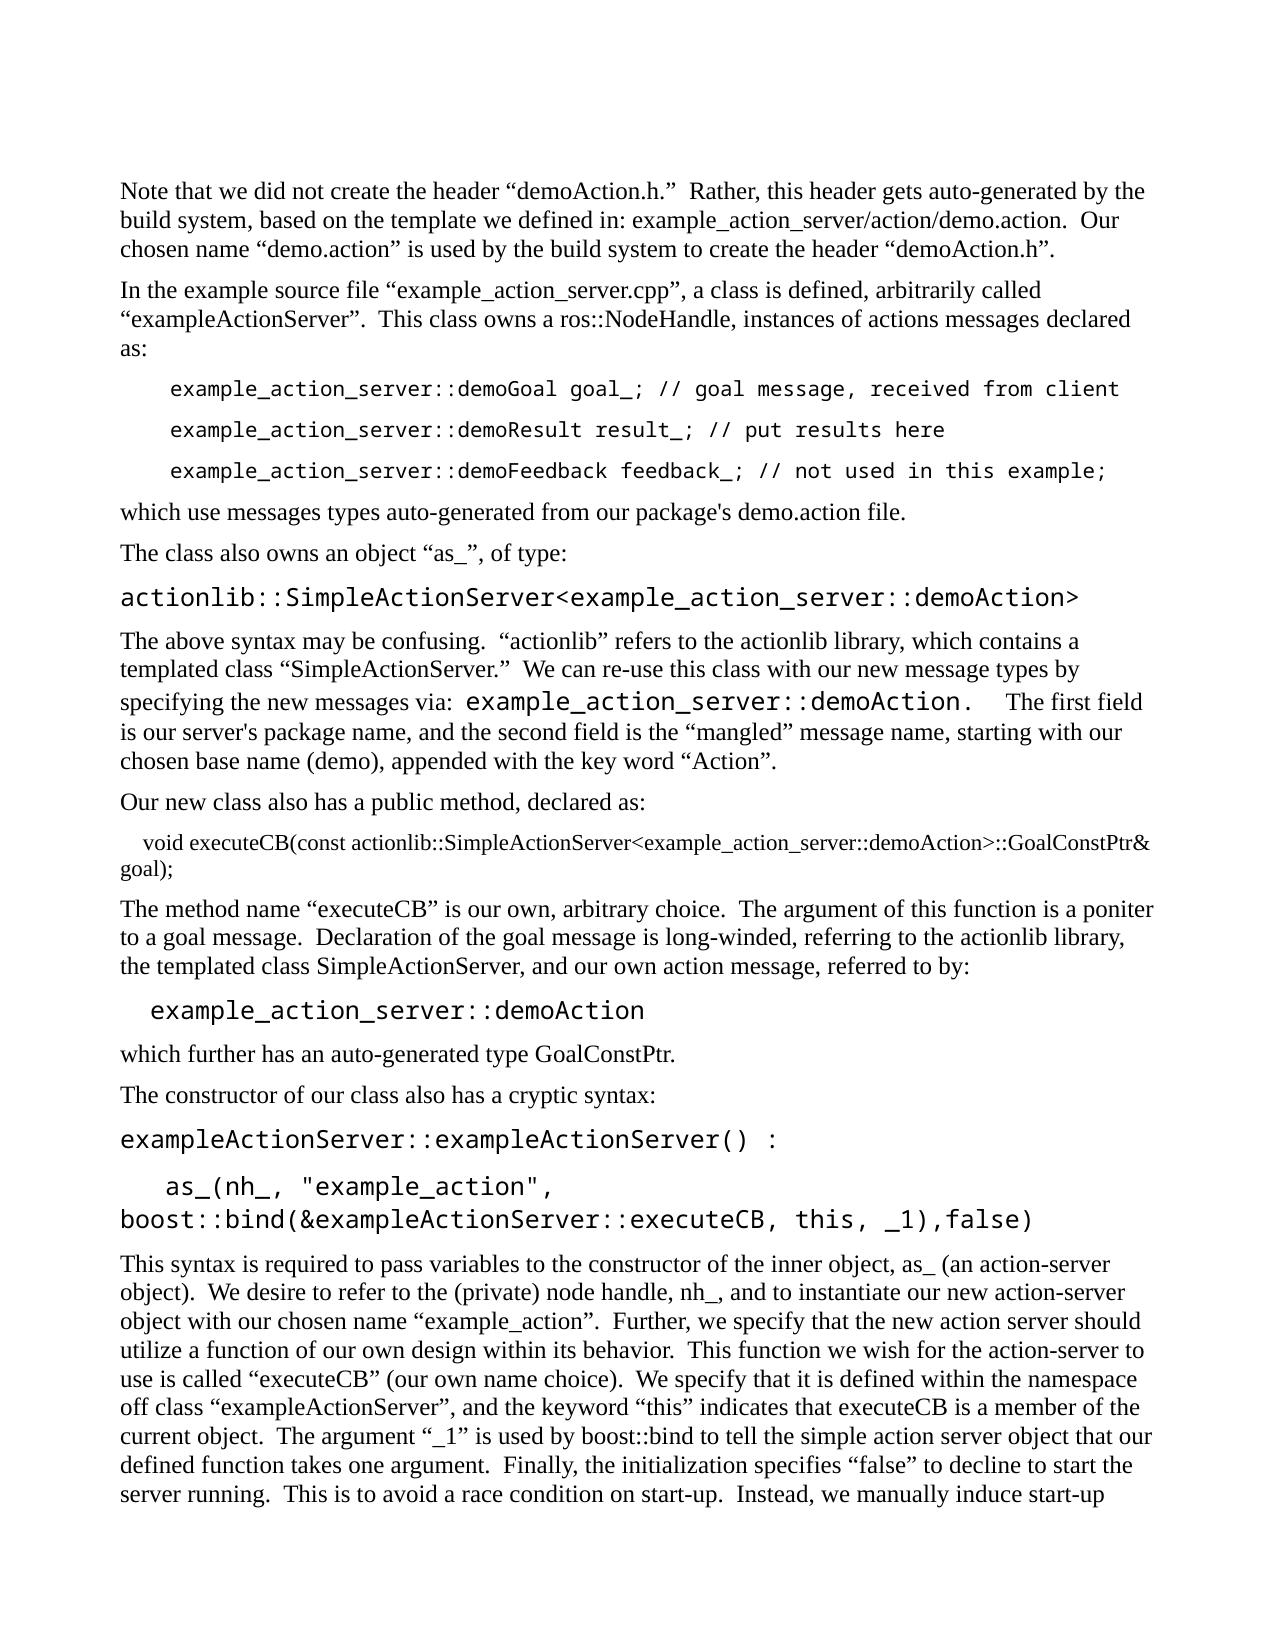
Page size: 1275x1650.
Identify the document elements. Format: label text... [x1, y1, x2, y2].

text actionlib::SimpleActionServer<example_action_server::demoAction> [120, 579, 1157, 613]
text This syntax is required to pass variables to the constructor of the inner object, as_ (an action-server object). We desire to refer to the (private) node handle, nh_, and to instantiate our new action-server object with our chosen name “example_action”. Further, we specify that the new action server should utilize a function of our own design within its behavior. This function we wish for the action-server to use is called “executeCB” (our own name choice). We specify that it is defined within the namespace off class “exampleActionServer”, and the keyword “this” indicates that executeCB is a member of the current object. The argument “_1” is used by boost::bind to tell the simple action server object that our defined function takes one argument. Finally, the initialization specifies “false” to decline to start the server running. This is to avoid a race condition on start-up. Instead, we manually induce start-up [120, 1249, 1157, 1507]
text which use messages types auto-generated from our package's demo.action file. [120, 497, 1157, 525]
text The method name “executeCB” is our own, arbitrary choice. The argument of this function is a poniter to a goal message. Declaration of the goal message is long-winded, referring to the actionlib library, the templated class SimpleActionServer, and our own action message, referred to by: [120, 894, 1157, 980]
text example_action_server::demoAction [120, 992, 1157, 1027]
text example_action_server::demoFeedback feedback_; // not used in this example; [120, 456, 1157, 484]
text which further has an auto-generated type GoalConstPtr. [120, 1039, 1157, 1068]
text Our new class also has a public method, declared as: [120, 787, 1157, 816]
text Note that we did not create the header “demoAction.h.” Rather, this header gets auto-generated by the build system, based on the template we defined in: example_action_server/action/demo.action. Our chosen name “demo.action” is used by the build system to create the header “demoAction.h”. [120, 176, 1157, 263]
text In the example source file “example_action_server.cpp”, a class is defined, arbitrarily called “exampleActionServer”. This class owns a ros::NodeHandle, instances of actions messages declared as: [120, 275, 1157, 361]
text example_action_server::demoResult result_; // put results here [120, 415, 1157, 443]
text The above syntax may be confusing. “actionlib” refers to the actionlib library, which contains a templated class “SimpleActionServer.” We can re-use this class with our new message types by specifying the new messages via: example_action_server::demoAction. The first field is our server's package name, and the second field is the “mangled” message name, starting with our chosen base name (demo), appended with the key word “Action”. [120, 626, 1157, 775]
text as_(nh_, "example_action", boost::bind(&exampleActionServer::executeCB, this, _1),false) [120, 1168, 1157, 1236]
text The class also owns an object “as_”, of type: [120, 538, 1157, 567]
text The constructor of our class also has a cryptic syntax: [120, 1080, 1157, 1109]
text example_action_server::demoGoal goal_; // goal message, received from client [120, 374, 1157, 402]
text exampleActionServer::exampleActionServer() : [120, 1122, 1157, 1156]
text void executeCB(const actionlib::SimpleActionServer<example_action_server::demoAction>::GoalConstPtr& goal); [120, 828, 1157, 881]
